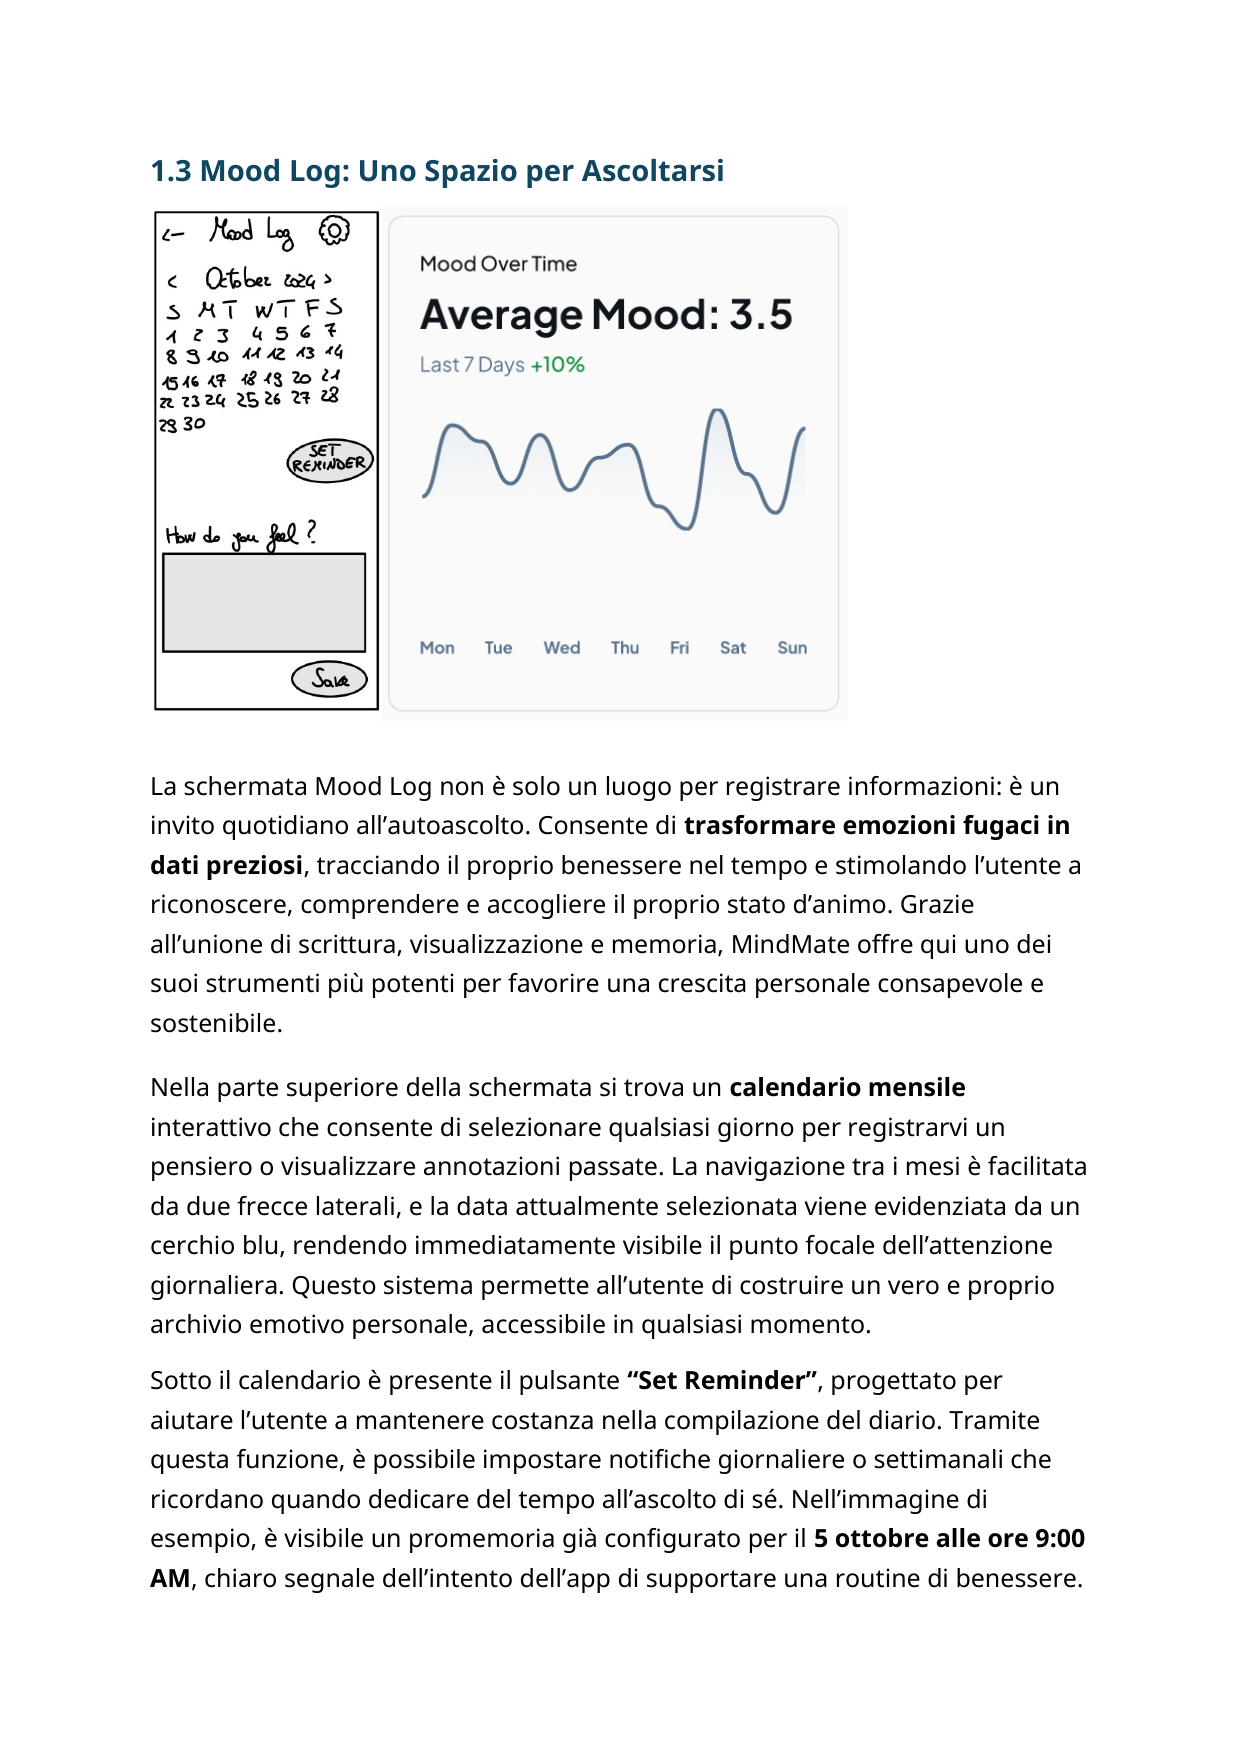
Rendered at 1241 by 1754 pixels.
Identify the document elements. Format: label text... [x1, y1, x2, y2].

subtitle 1.3 Mood Log: Uno Spazio per Ascoltarsi [150, 150, 1090, 190]
text Nella parte superiore della schermata si trova un calendario mensile interattivo che consente di selezionare qualsiasi giorno per registrarvi un pensiero o visualizzare annotazioni passate. La navigazione tra i mesi è facilitata da due frecce laterali, e la data attualmente selezionata viene evidenziata da un cerchio blu, rendendo immediatamente visibile il punto focale dell’attenzione giornaliera. Questo sistema permette all’utente di costruire un vero e proprio archivio emotivo personale, accessibile in qualsiasi momento. [150, 1070, 1090, 1341]
text La schermata Mood Log non è solo un luogo per registrare informazioni: è un invito quotidiano all’autoascolto. Consente di trasformare emozioni fugaci in dati preziosi, tracciando il proprio benessere nel tempo e stimolando l’utente a riconoscere, comprendere e accogliere il proprio stato d’animo. Grazie all’unione di scrittura, visualizzazione e memoria, MindMate offre qui uno dei suoi strumenti più potenti per favorire una crescita personale consapevole e sostenibile. [150, 768, 1090, 1039]
text Sotto il calendario è presente il pulsante “Set Reminder”, progettato per aiutare l’utente a mantenere costanza nella compilazione del diario. Tramite questa funzione, è possibile impostare notifiche giornaliere o settimanali che ricordano quando dedicare del tempo all’ascolto di sé. Nell’immagine di esempio, è visibile un promemoria già configurato per il 5 ottobre alle ore 9:00 AM, chiaro segnale dell’intento dell’app di supportare una routine di benessere. [150, 1363, 1090, 1594]
